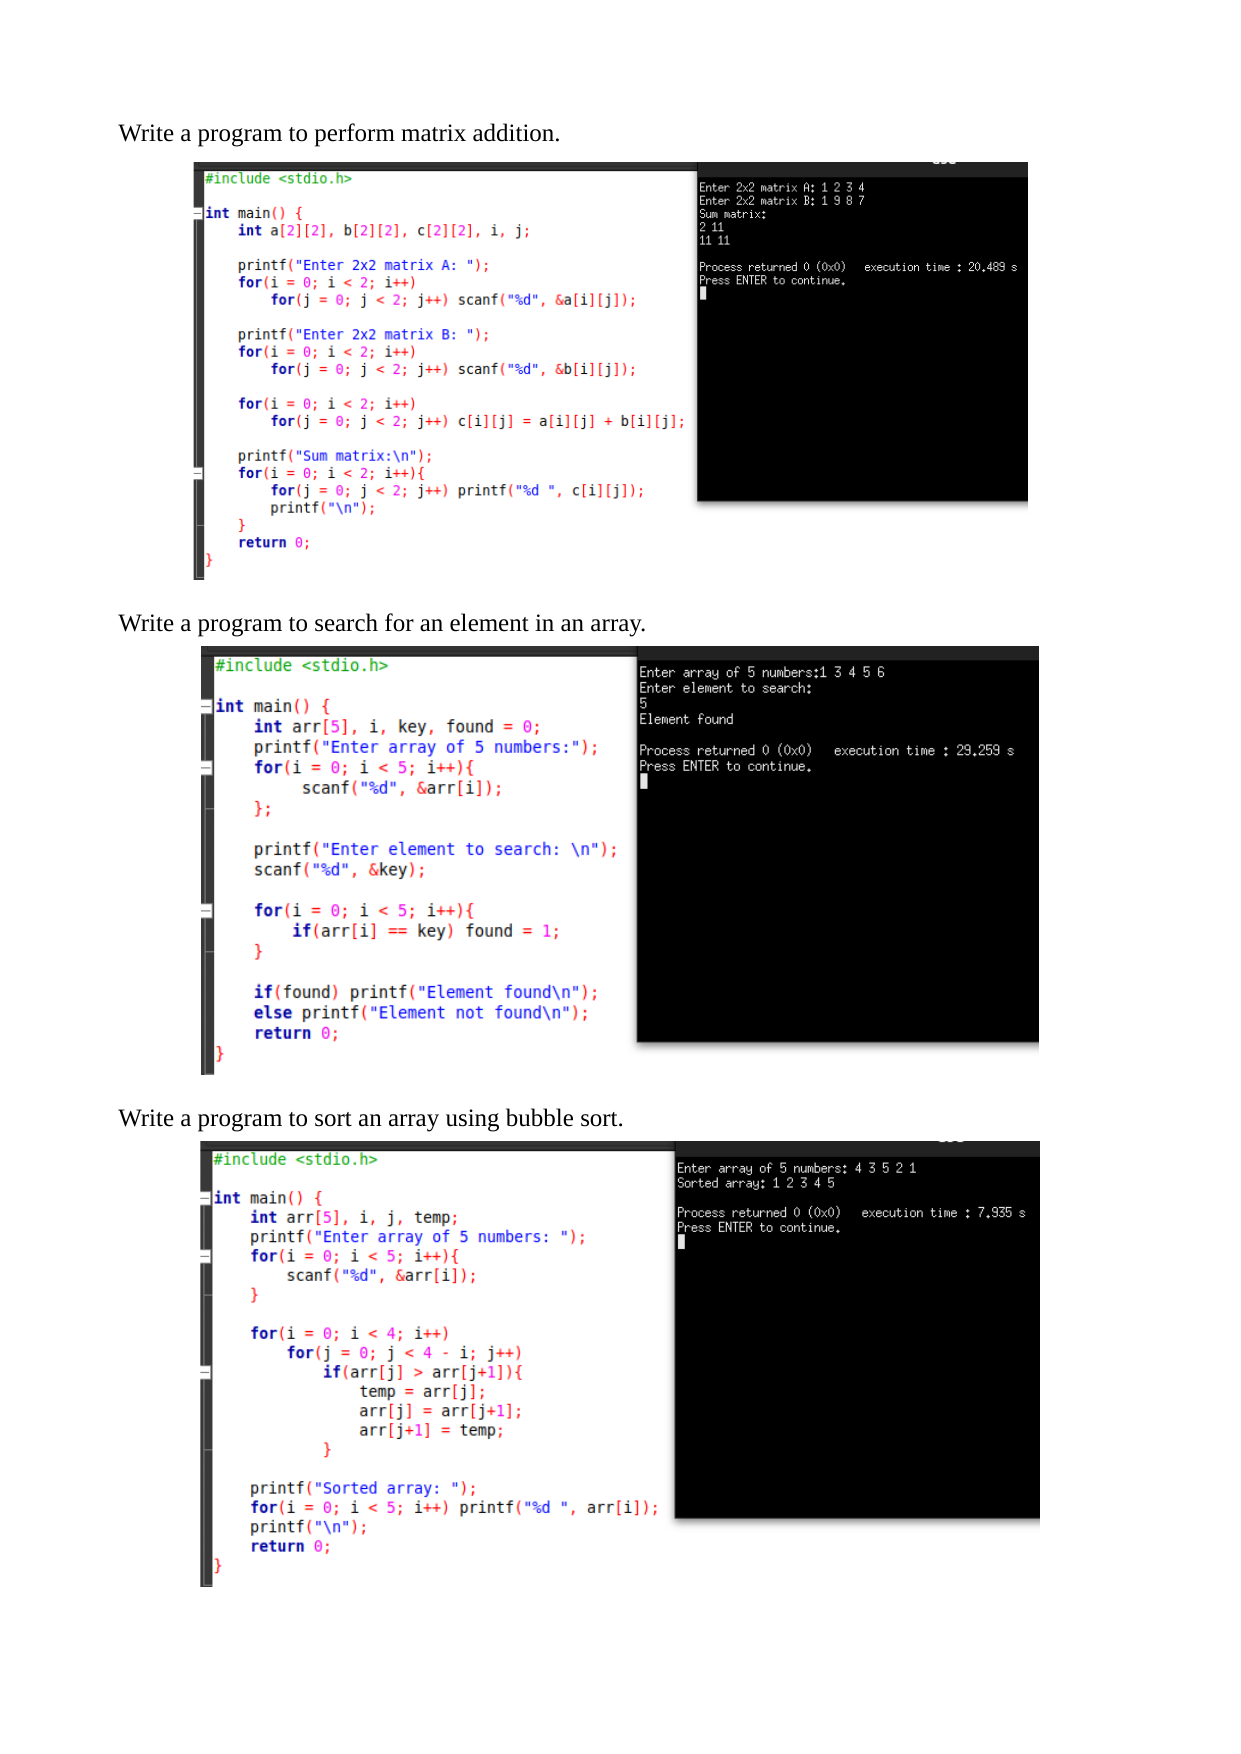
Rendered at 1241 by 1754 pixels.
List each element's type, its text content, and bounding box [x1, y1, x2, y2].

picture [200, 1141, 1040, 1587]
picture [201, 646, 1039, 1075]
text Write a program to perform matrix addition. [118, 118, 1122, 147]
text Write a program to sort an array using bubble sort. [118, 1103, 1122, 1132]
picture [193, 162, 1028, 580]
text Write a program to search for an element in an array. [118, 608, 1122, 637]
